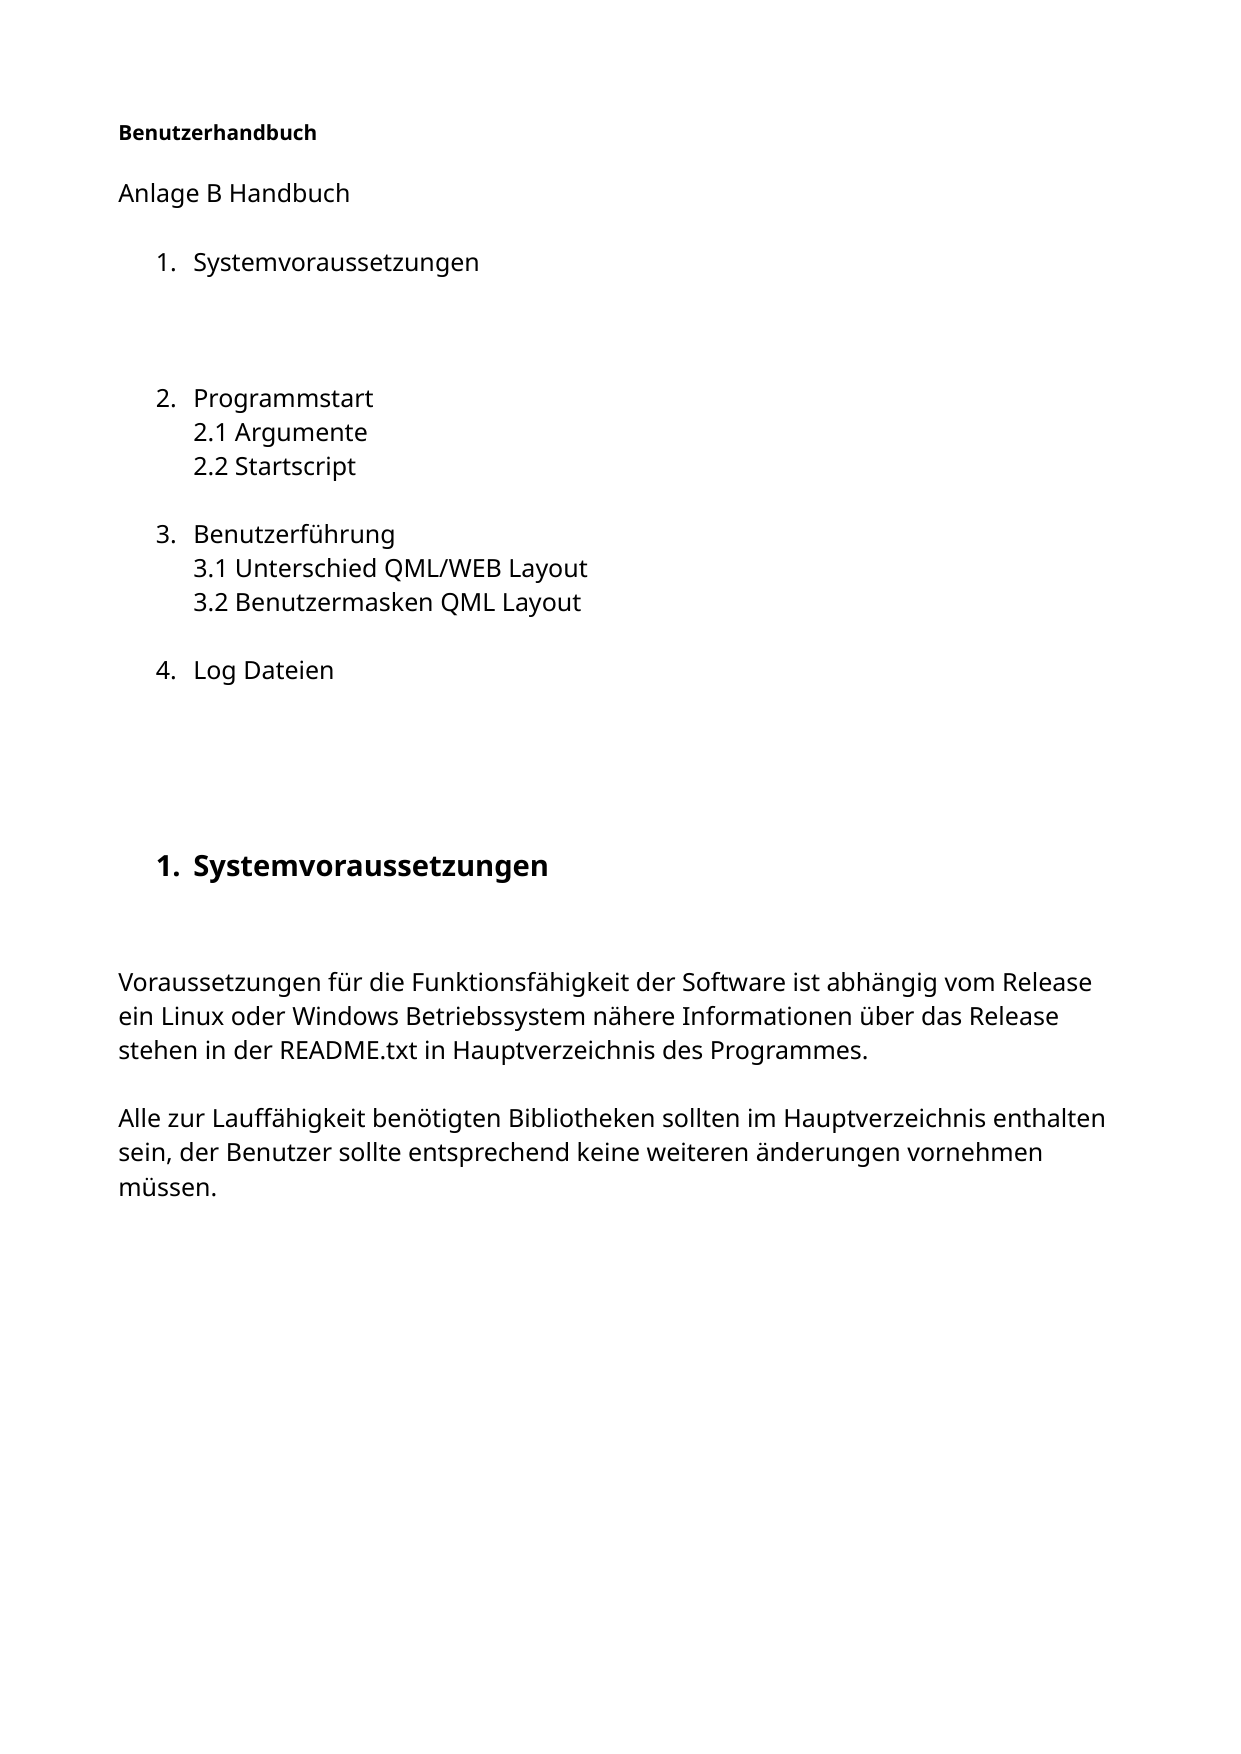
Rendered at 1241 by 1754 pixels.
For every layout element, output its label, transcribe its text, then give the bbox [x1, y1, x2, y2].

text Alle zur Lauffähigkeit benötigten Bibliotheken sollten im Hauptverzeichnis enthalten sein, der Benutzer sollte entsprechend keine weiteren änderungen vornehmen müssen. [118, 1101, 1122, 1203]
list Log Dateien [156, 653, 1122, 687]
list Systemvoraussetzungen [156, 244, 1122, 278]
list Systemvoraussetzungen [156, 846, 1122, 885]
list 3.1 Unterschied QML/WEB Layout [156, 551, 1122, 585]
list 2.2 Startscript [156, 448, 1122, 483]
list Benutzerführung [156, 517, 1122, 551]
list 2.1 Argumente [156, 414, 1122, 448]
text Voraussetzungen für die Funktionsfähigkeit der Software ist abhängig vom Release ein Linux oder Windows Betriebssystem nähere Informationen über das Release stehen in der README.txt in Hauptverzeichnis des Programmes. [118, 965, 1122, 1067]
list Programmstart [156, 380, 1122, 414]
text Anlage B Handbuch [118, 176, 1122, 210]
list 3.2 Benutzermasken QML Layout [156, 585, 1122, 619]
